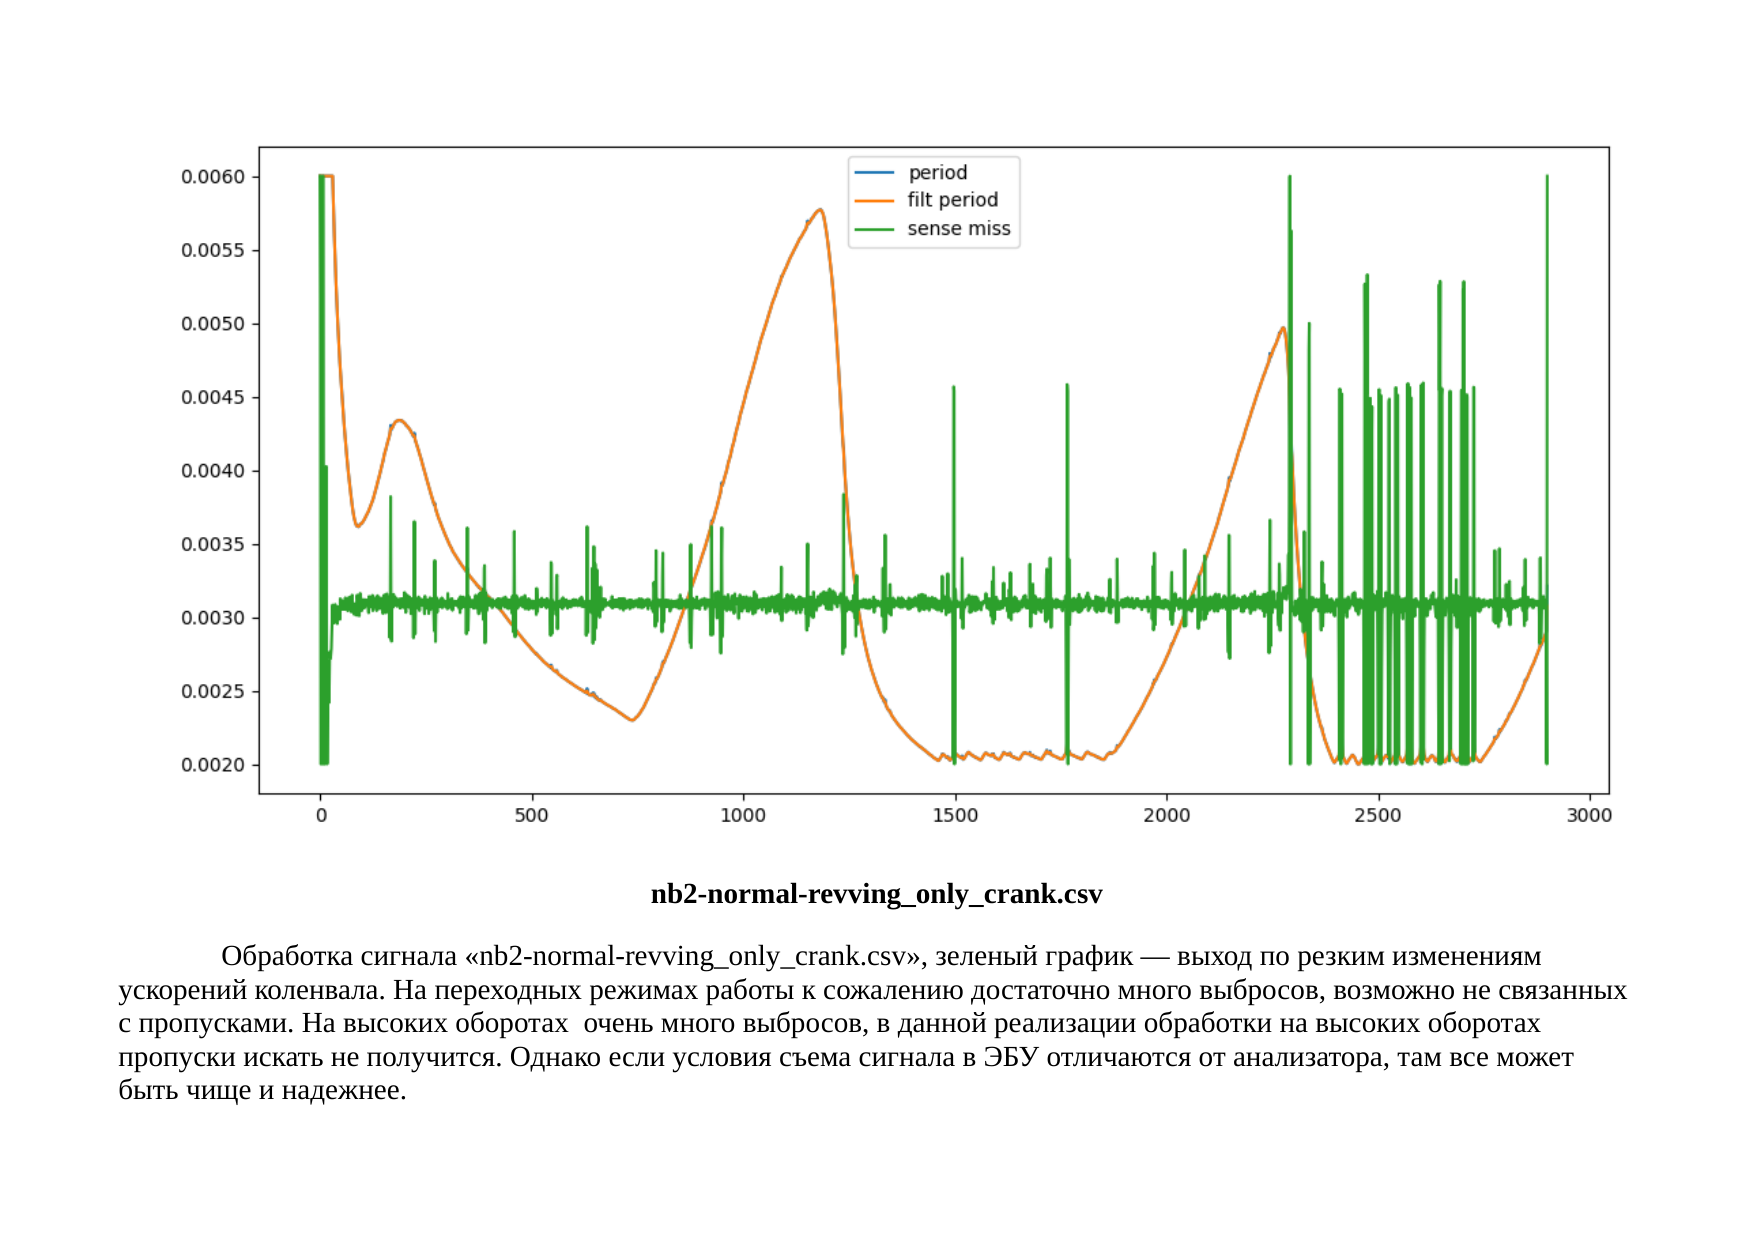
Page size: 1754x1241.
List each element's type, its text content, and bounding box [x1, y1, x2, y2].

text nb2-normal-revving_only_crank.csv [118, 876, 1635, 909]
text Обработка сигнала «nb2-normal-revving_only_crank.csv», зеленый график — выход по резким изменениям ускорений коленвала. На переходных режимах работы к сожалению достаточно много выбросов, возможно не связанных с пропусками. На высоких оборотах очень много выбросов, в данной реализации обработки на высоких оборотах пропуски искать не получится. Однако если условия съема сигнала в ЭБУ отличаются от анализатора, там все может быть чище и надежнее. [118, 938, 1635, 1106]
picture [159, 118, 1634, 848]
